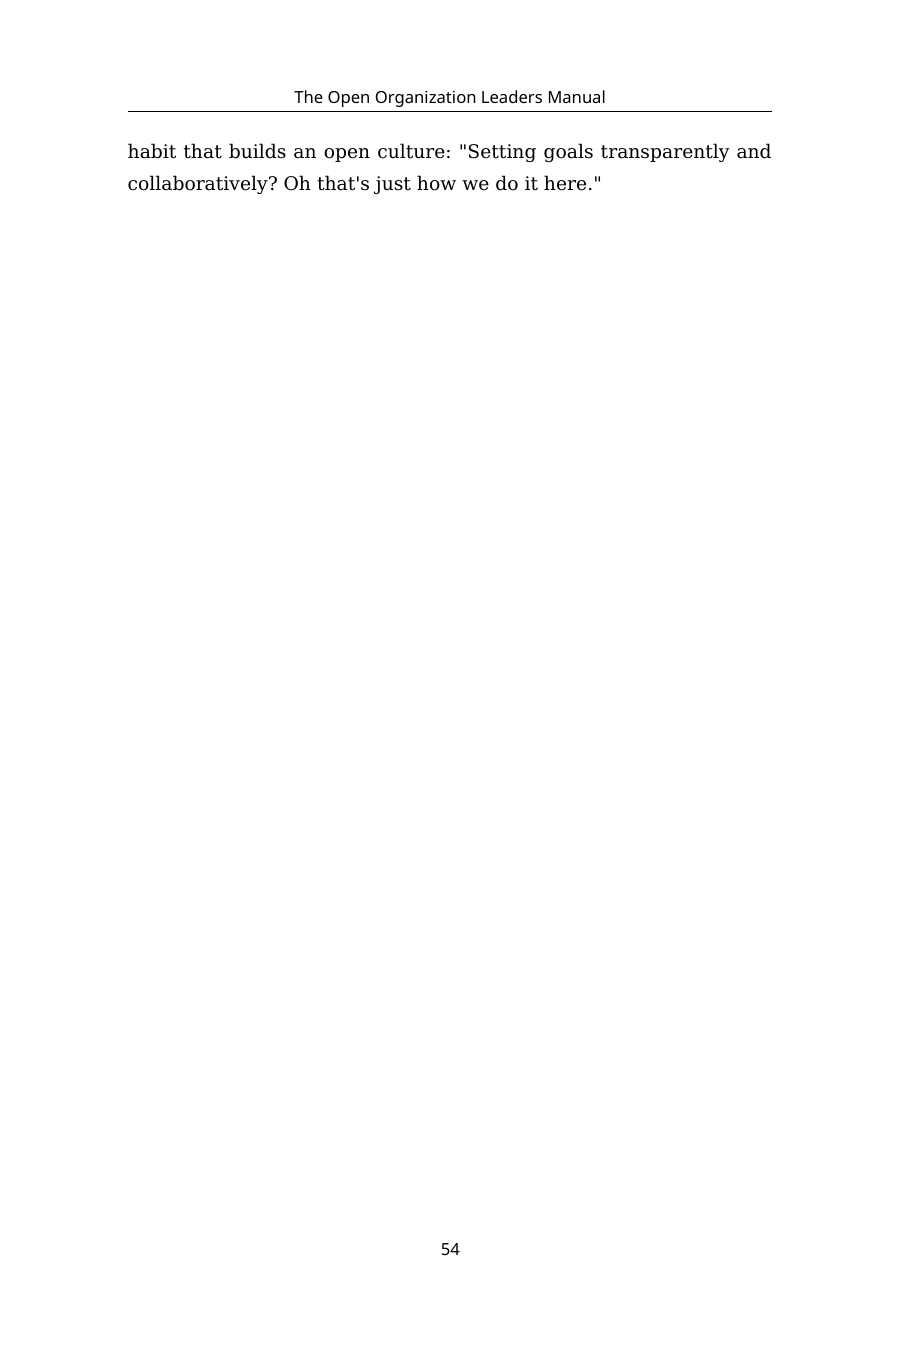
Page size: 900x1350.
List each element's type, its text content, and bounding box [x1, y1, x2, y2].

text habit that builds an open culture: "Setting goals transparently and collaboratively? Oh that's just how we do it here." [127, 141, 772, 194]
